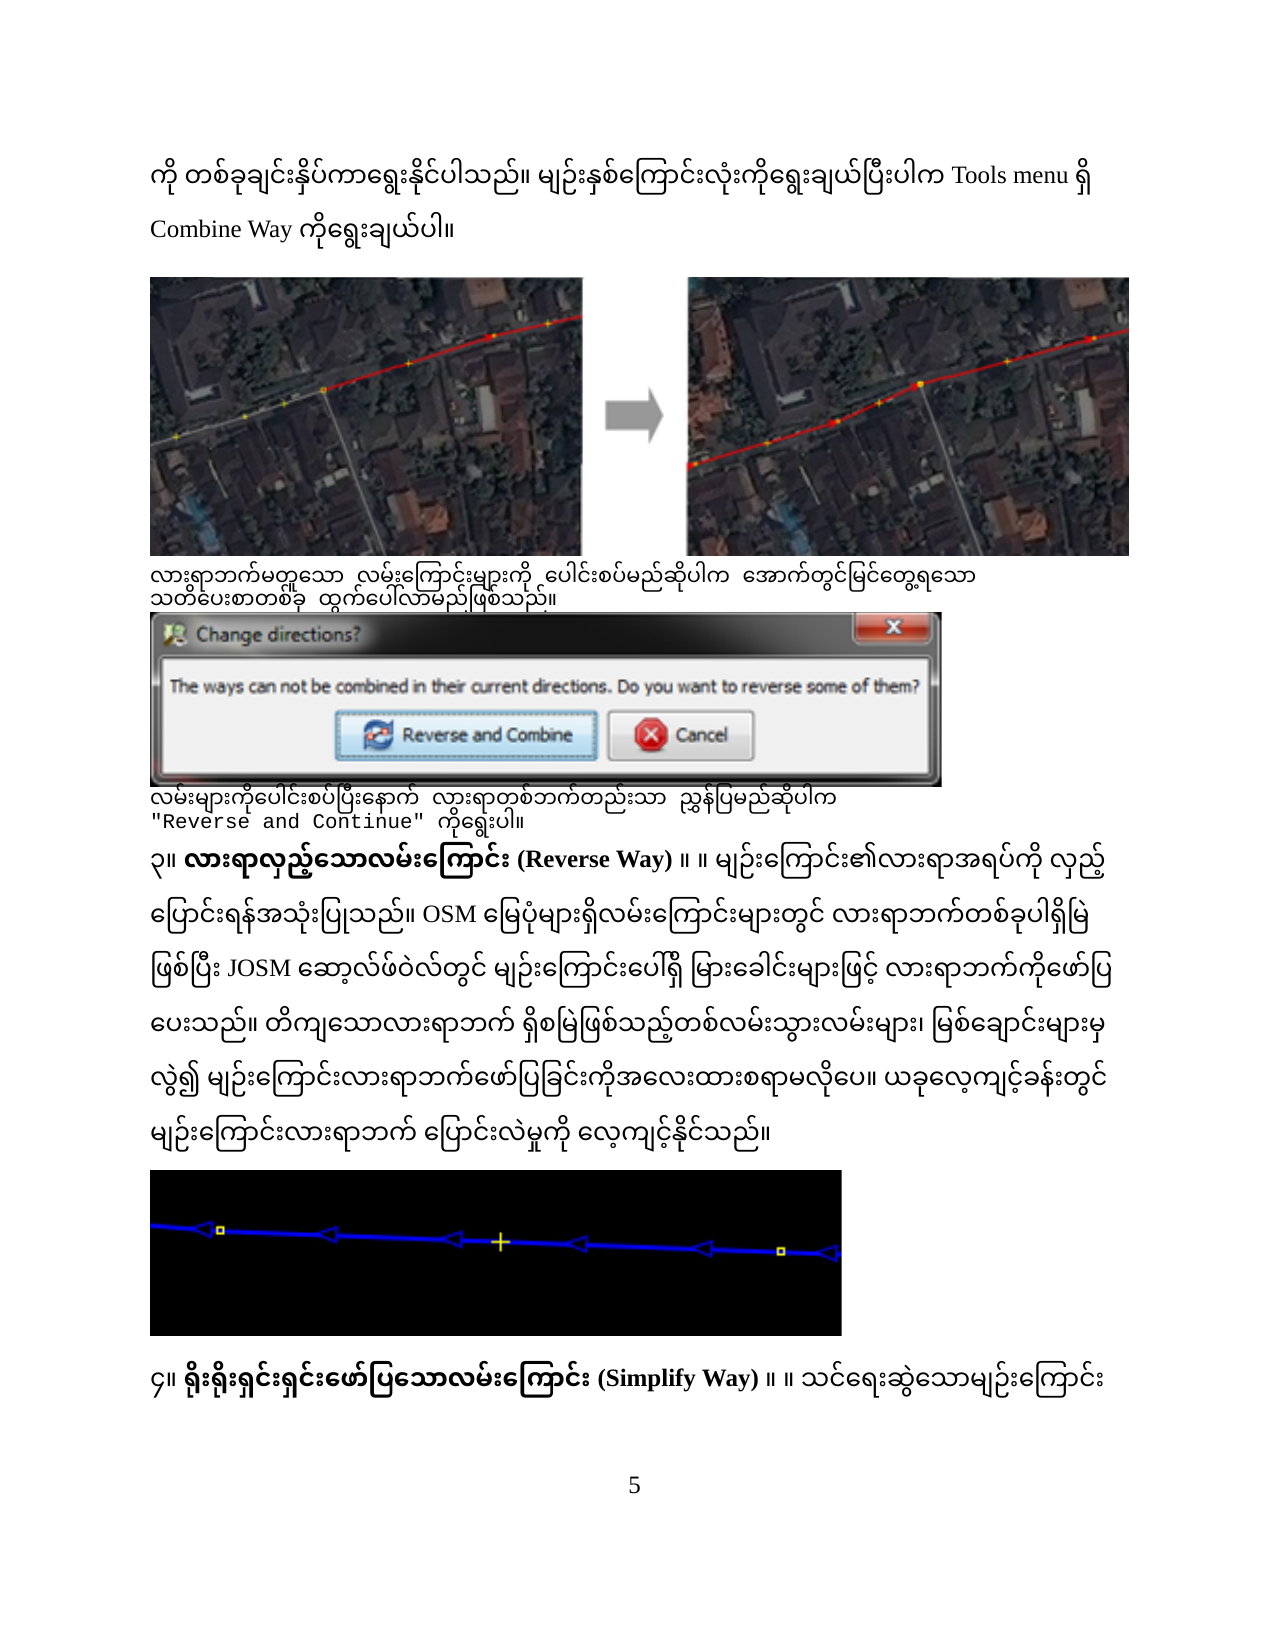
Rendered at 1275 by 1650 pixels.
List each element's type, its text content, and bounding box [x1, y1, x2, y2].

text လားရာဘက်မတူသော လမ်းကြောင်းများကို ပေါင်းစပ်မည်ဆိုပါက အောက်တွင်မြင်တွေ့ရသော [851, 565, 1125, 588]
text လမ်းများကိုပေါင်းစပ်ပြီးနောက် လားရာတစ်ဘက်တည်းသာ ညွှန်ပြမည်ဆိုပါက [150, 787, 337, 811]
text သတိပေးစာတစ်ခု ထွက်ပေါ်လာမည်ဖြစ်သည်။ [150, 588, 470, 612]
text လားရာဘက်မတူသော လမ်းကြောင်းများကို ပေါင်းစပ်မည်ဆိုပါက အောက်တွင်မြင်တွေ့ရသော [150, 565, 416, 588]
text "Reverse and Continue" ကိုရွေးပါ။ [150, 811, 1125, 834]
text လမ်းများကိုပေါင်းစပ်ပြီးနောက် လားရာတစ်ဘက်တည်းသာ ညွှန်ပြမည်ဆိုပါက [339, 787, 716, 811]
picture [150, 277, 1129, 556]
picture [150, 612, 942, 787]
text ၄။ ရိုးရိုးရှင်းရှင်းဖော်ပြသောလမ်းကြောင်း (Simplify Way) ။ ။ သင်ရေးဆွဲသောမျဉ်းကြောင်း [150, 1353, 1125, 1408]
text သတိပေးစာတစ်ခု ထွက်ပေါ်လာမည်ဖြစ်သည်။ [472, 588, 1125, 612]
picture [150, 1170, 842, 1336]
text လမ်းများကိုပေါင်းစပ်ပြီးနောက် လားရာတစ်ဘက်တည်းသာ ညွှန်ပြမည်ဆိုပါက [718, 787, 1125, 811]
text လားရာဘက်မတူသော လမ်းကြောင်းများကို ပေါင်းစပ်မည်ဆိုပါက အောက်တွင်မြင်တွေ့ရသော [418, 565, 849, 588]
text ၃။ လားရာလှည့်သောလမ်းကြောင်း (Reverse Way) ။ ။ မျဉ်းကြောင်း၏လားရာအရပ်ကို လှည့်ပြောင်းရန်အသုံးပြုသည်။ OSM မြေပုံများရှိလမ်းကြောင်းများတွင် လားရာဘက်တစ်ခုပါရှိမြဲဖြစ်ပြီး JOSM ဆော့လ်ဖ်ဝဲလ်တွင် မျဉ်းကြောင်းပေါ်ရှိ မြားခေါင်းများဖြင့် လားရာဘက်ကိုဖော်ပြပေးသည်။ တိကျသောလားရာဘက် ရှိစမြဲဖြစ်သည့်တစ်လမ်းသွားလမ်းများ၊ မြစ်ချောင်းများမှလွဲ၍ မျဉ်းကြောင်းလားရာဘက်ဖော်ပြခြင်းကိုအလေးထားစရာမလိုပေ။ ယခုလေ့ကျင့်ခန်းတွင် မျဉ်းကြောင်းလားရာဘက် ပြောင်းလဲမှုကို လေ့ကျင့်နိုင်သည်။ [150, 834, 1125, 1162]
text ကို တစ်ခုချင်းနှိပ်ကာရွေးနိုင်ပါသည်။ မျဉ်းနှစ်ကြောင်းလုံးကိုရွေးချယ်ပြီးပါက Tools menu ရှိ Combine Way ကိုရွေးချယ်ပါ။ [150, 150, 1125, 259]
